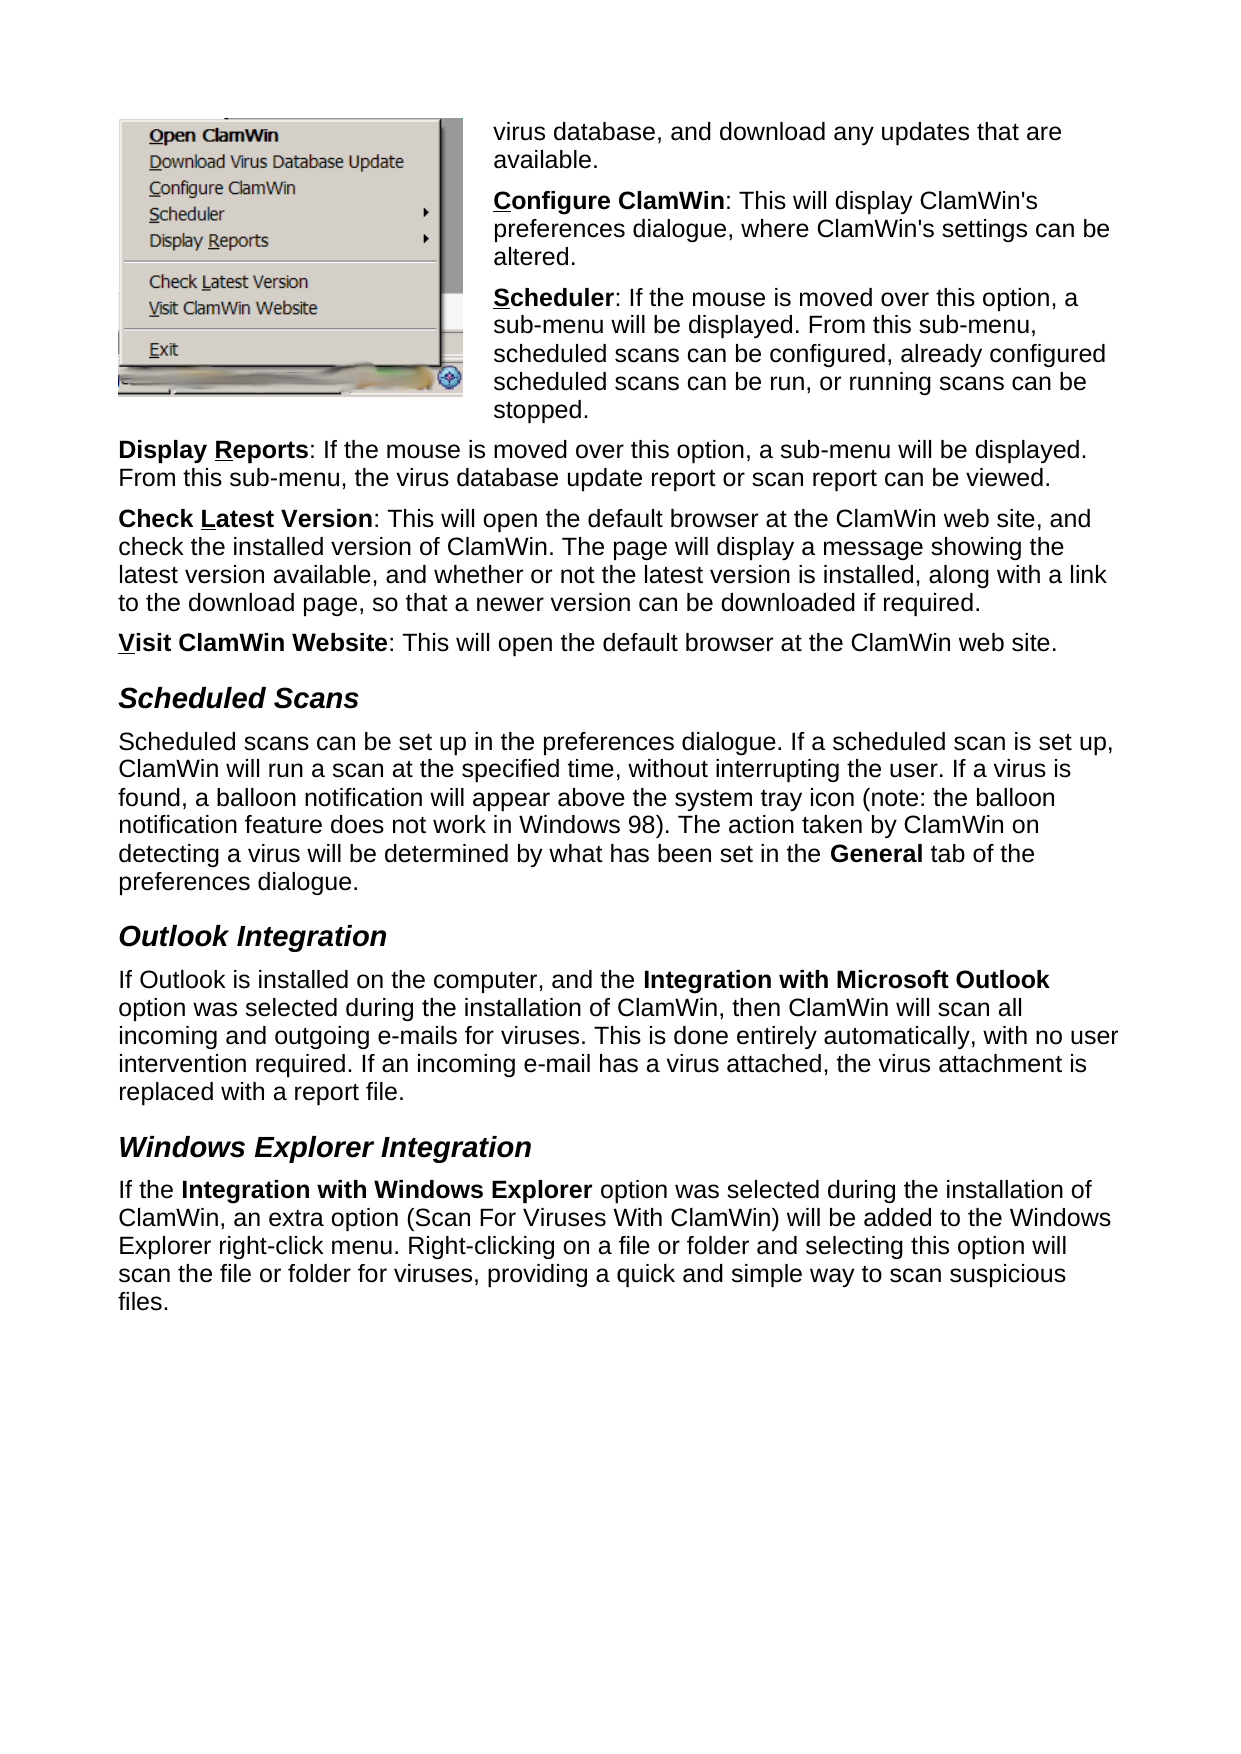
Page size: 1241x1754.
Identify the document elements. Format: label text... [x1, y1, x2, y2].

text Display Reports: If the mouse is moved over this option, a sub-menu will be displayed. From this sub-menu, the virus database update report or scan report can be viewed. [118, 436, 1122, 492]
subtitle Outlook Integration [118, 920, 1122, 953]
subtitle Windows Explorer Integration [118, 1131, 1122, 1163]
text Visit ClamWin Website: This will open the default browser at the ClamWin web site. [118, 629, 1122, 657]
text Scheduled scans can be set up in the preferences dialogue. If a scheduled scan is set up, ClamWin will run a scan at the specified time, without interrupting the user. If a virus is found, a balloon notification will appear above the system tray icon (note: the balloon notification feature does not work in Windows 98). The action taken by ClamWin on detecting a virus will be determined by what has been set in the General tab of the preferences dialogue. [118, 727, 1122, 895]
picture [118, 118, 463, 397]
text If Outlook is installed on the computer, and the Integration with Microsoft Outlook option was selected during the installation of ClamWin, then ClamWin will scan all incoming and outgoing e-mails for viruses. This is done entirely automatically, with no user intervention required. If an incoming e-mail has a virus attached, the virus attachment is replaced with a report file. [118, 966, 1122, 1106]
subtitle Scheduled Scans [118, 682, 1122, 715]
text Scheduler: If the mouse is moved over this option, a sub-menu will be displayed. From this sub-menu, scheduled scans can be configured, already configured scheduled scans can be run, or running scans can be stopped. [118, 283, 1122, 423]
text Check Latest Version: This will open the default browser at the ClamWin web site, and check the installed version of ClamWin. The page will display a message showing the latest version available, and whether or not the latest version is installed, along with a link to the download page, so that a newer version can be downloaded if required. [118, 504, 1122, 616]
text Configure ClamWin: This will display ClamWin's preferences dialogue, where ClamWin's settings can be altered. [463, 187, 1122, 271]
text virus database, and download any updates that are available. [463, 118, 1122, 174]
text If the Integration with Windows Explorer option was selected during the installation of ClamWin, an extra option (Scan For Viruses With ClamWin) will be added to the Windows Explorer right-click menu. Right-clicking on a file or folder and selecting this option will scan the file or folder for viruses, providing a quick and simple way to scan suspicious files. [118, 1176, 1122, 1316]
